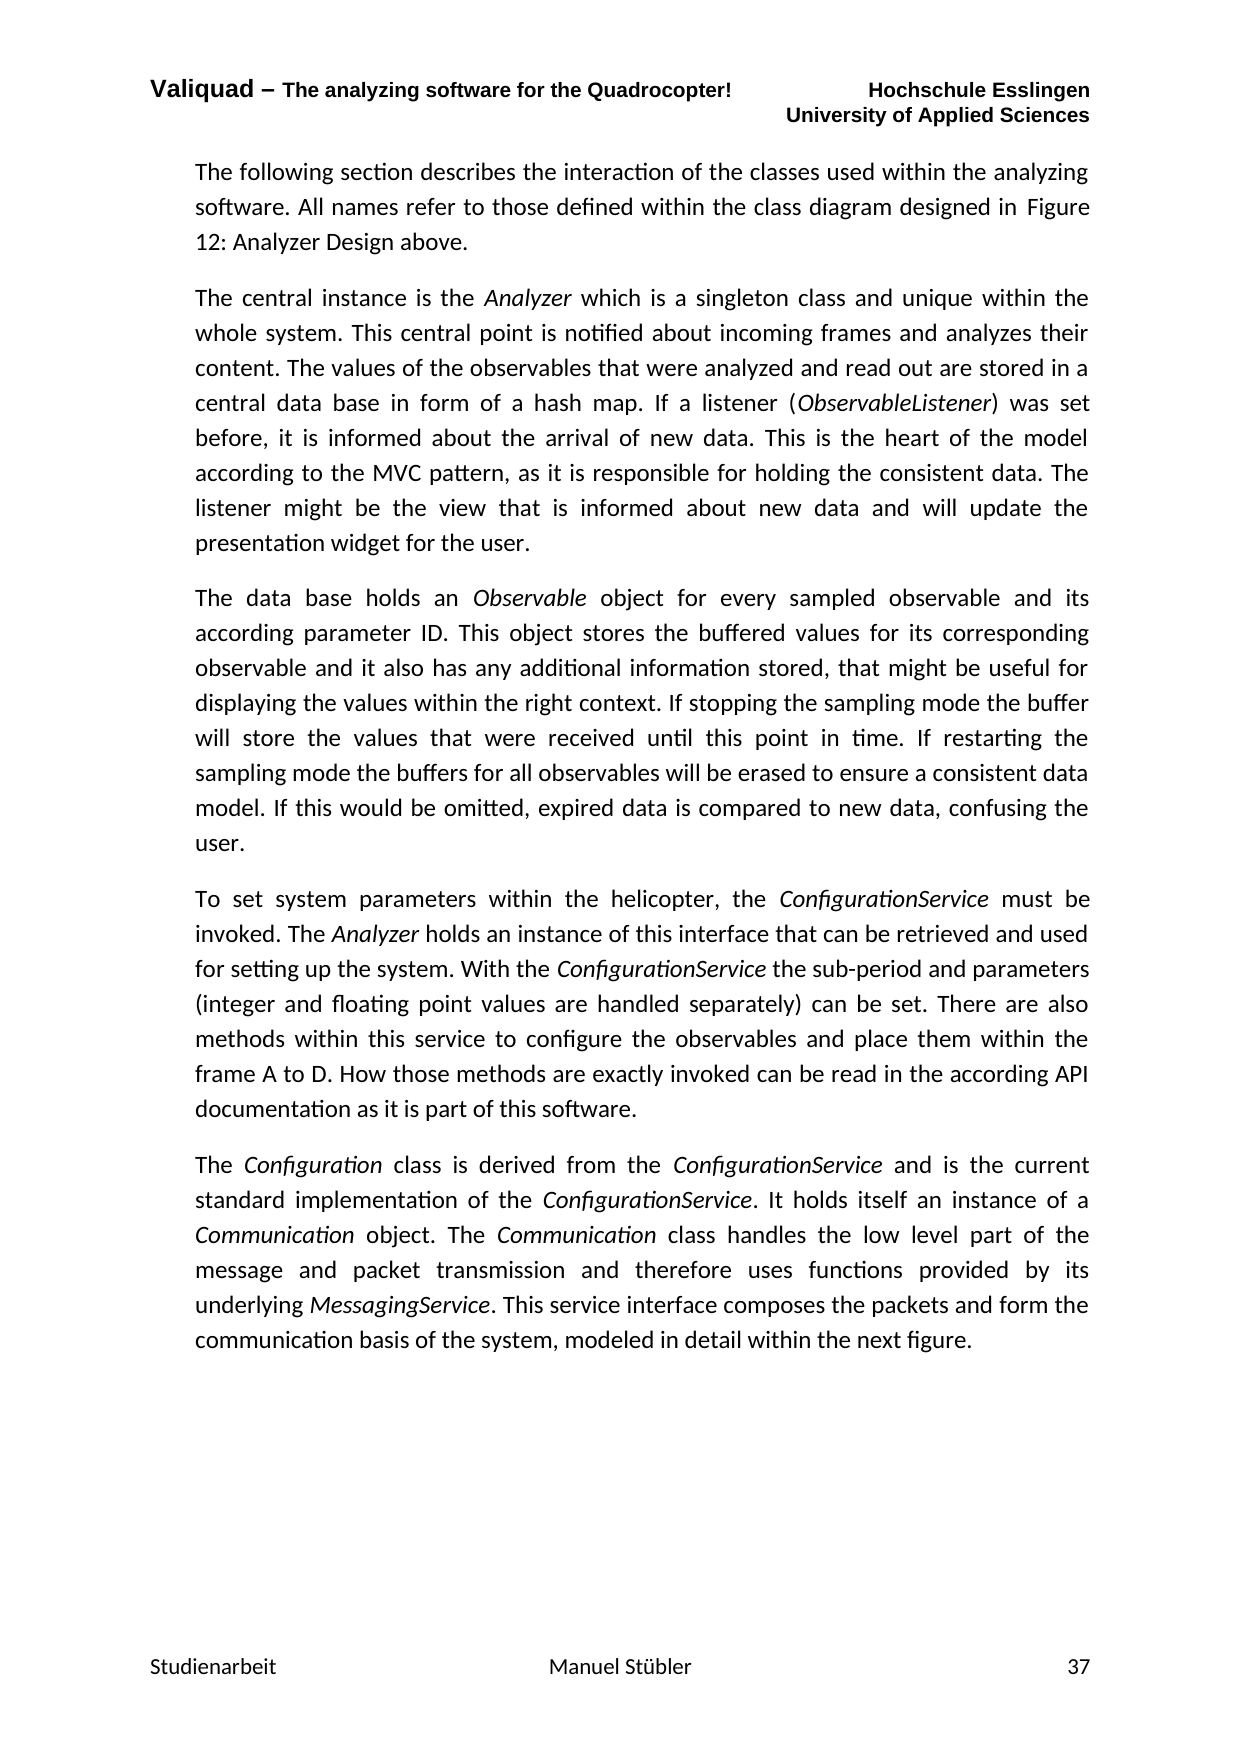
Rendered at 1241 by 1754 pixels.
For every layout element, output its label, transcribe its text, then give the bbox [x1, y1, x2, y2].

text To set system parameters within the helicopter, the ConfigurationService must be invoked. The Analyzer holds an instance of this interface that can be retrieved and used for setting up the system. With the ConfigurationService the sub-period and parameters (integer and floating point values are handled separately) can be set. There are also methods within this service to configure the observables and place them within the frame A to D. How those methods are exactly invoked can be read in the according API documentation as it is part of this software. [195, 883, 1090, 1124]
text The Configuration class is derived from the ConfigurationService and is the current standard implementation of the ConfigurationService. It holds itself an instance of a Communication object. The Communication class handles the low level part of the message and packet transmission and therefore uses functions provided by its underlying MessagingService. This service interface composes the packets and form the communication basis of the system, modeled in detail within the next figure. [195, 1149, 1090, 1355]
text The central instance is the Analyzer which is a singleton class and unique within the whole system. This central point is notified about incoming frames and analyzes their content. The values of the observables that were analyzed and read out are stored in a central data base in form of a hash map. If a listener (ObservableListener) was set before, it is informed about the arrival of new data. This is the heart of the model according to the MVC pattern, as it is responsible for holding the consistent data. The listener might be the view that is informed about new data and will update the presentation widget for the user. [195, 282, 1090, 557]
text The data base holds an Observable object for every sampled observable and its according parameter ID. This object stores the buffered values for its corresponding observable and it also has any additional information stored, that might be useful for displaying the values within the right context. If stopping the sampling mode the buffer will store the values that were received until this point in time. If restarting the sampling mode the buffers for all observables will be erased to ensure a consistent data model. If this would be omitted, expired data is compared to new data, confusing the user. [195, 583, 1090, 858]
text The following section describes the interaction of the classes used within the analyzing software. All names refer to those defined within the class diagram designed in Figure 12: Analyzer Design above. [195, 156, 1090, 256]
